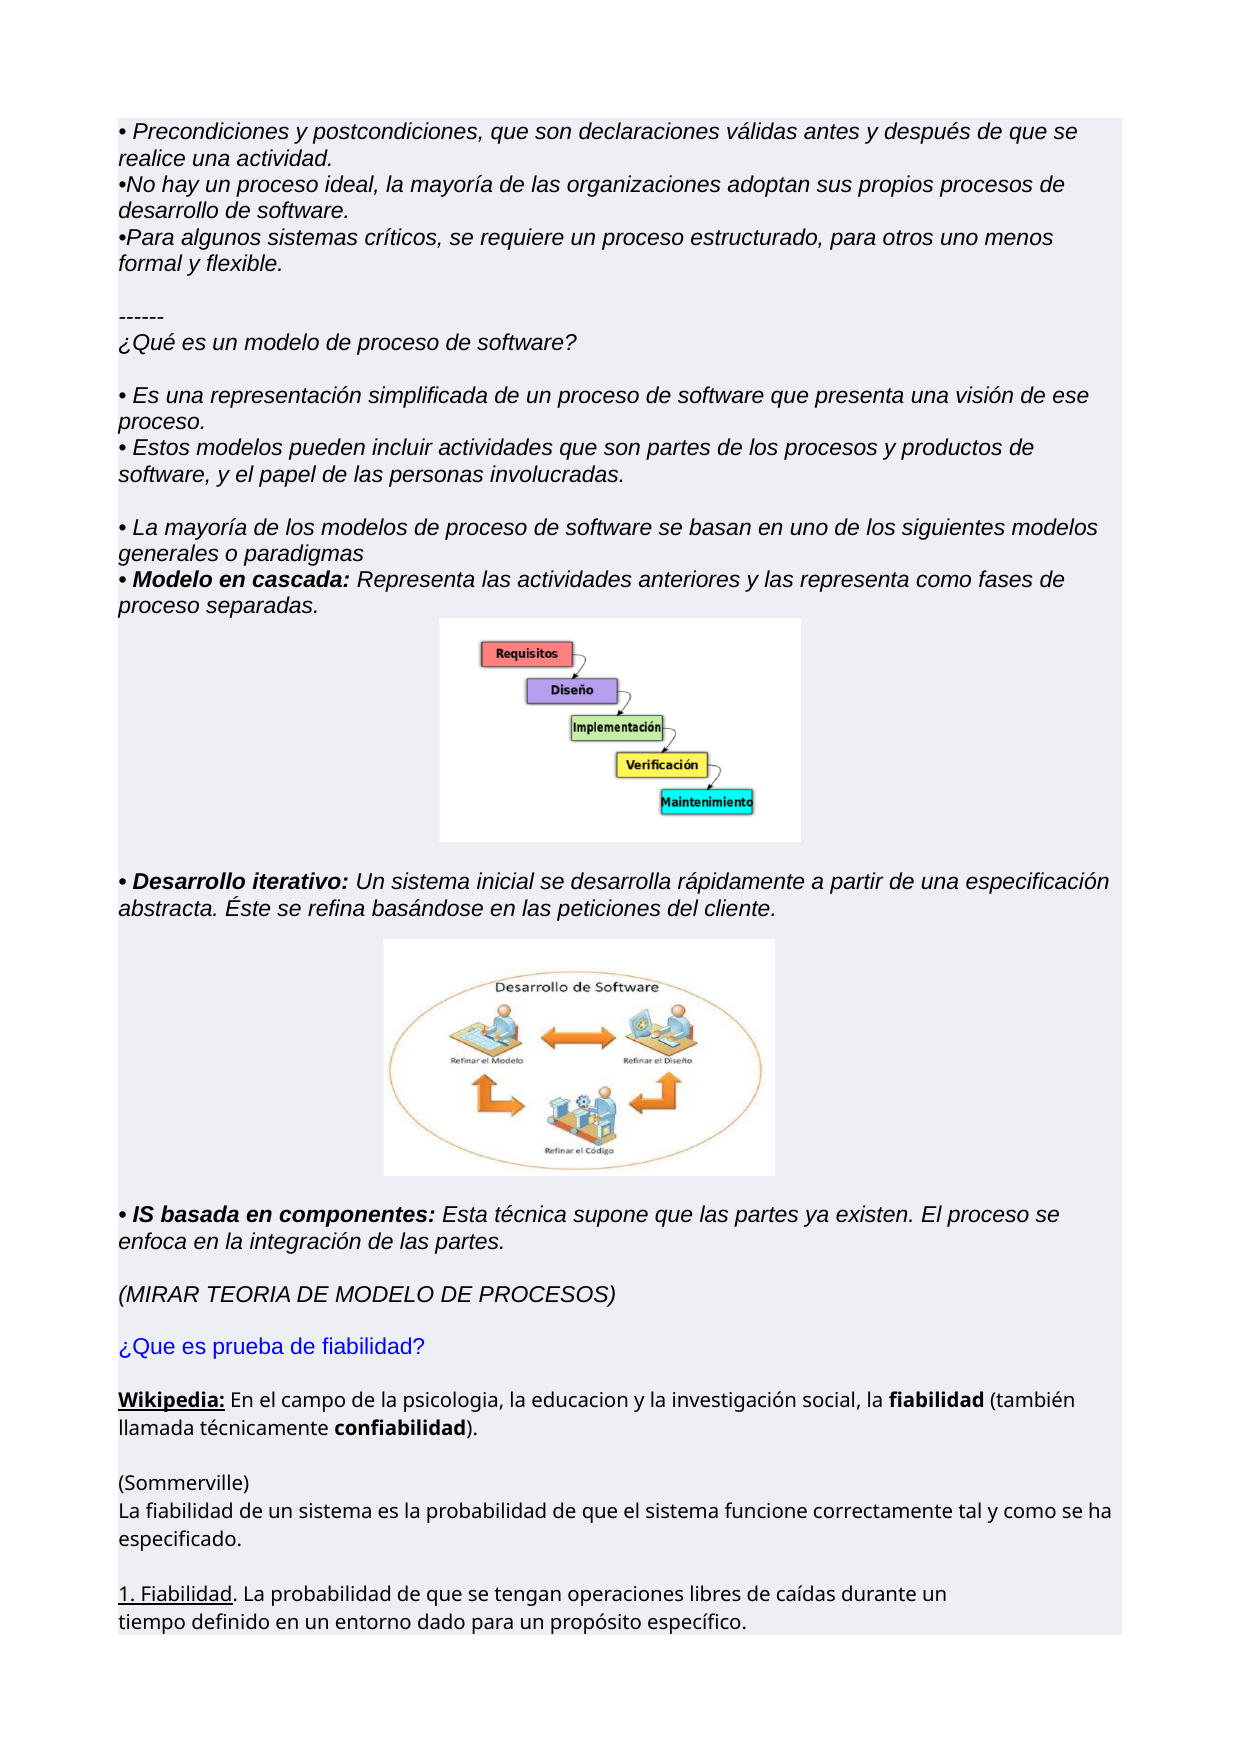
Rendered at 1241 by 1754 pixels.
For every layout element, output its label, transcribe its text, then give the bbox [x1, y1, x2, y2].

text • Estos modelos pueden incluir actividades que son partes de los procesos y productos de software, y el papel de las personas involucradas. [118, 434, 1122, 487]
picture [439, 618, 801, 842]
text • La mayoría de los modelos de proceso de software se basan en uno de los siguientes modelos generales o paradigmas [118, 513, 1122, 566]
picture [383, 939, 775, 1176]
text (Sommerville) [118, 1469, 1122, 1497]
text La fiabilidad de un sistema es la probabilidad de que el sistema funcione correctamente tal y como se ha especificado. [118, 1497, 1122, 1552]
text • Desarrollo iterativo: Un sistema inicial se desarrolla rápidamente a partir de una especificación abstracta. Éste se refina basándose en las peticiones del cliente. [118, 868, 1122, 921]
list ¿Que es prueba de fiabilidad? [118, 1333, 1122, 1359]
text • Precondiciones y postcondiciones, que son declaraciones válidas antes y después de que se realice una actividad. [118, 118, 1122, 171]
text ------ [118, 303, 1122, 329]
text Wikipedia: En el campo de la psicologia, la educacion y la investigación social, la fiabilidad (también llamada técnicamente confiabilidad). [118, 1386, 1122, 1441]
text • IS basada en componentes: Esta técnica supone que las partes ya existen. El proceso se enfoca en la integración de las partes. [118, 1201, 1122, 1254]
text tiempo definido en un entorno dado para un propósito específico. [118, 1608, 1122, 1635]
text •No hay un proceso ideal, la mayoría de las organizaciones adoptan sus propios procesos de desarrollo de software. [118, 171, 1122, 223]
text • Modelo en cascada: Representa las actividades anteriores y las representa como fases de proceso separadas. [118, 566, 1122, 619]
text ¿Qué es un modelo de proceso de software? [118, 329, 1122, 355]
text (MIRAR TEORIA DE MODELO DE PROCESOS) [118, 1281, 1122, 1307]
text 1. Fiabilidad. La probabilidad de que se tengan operaciones libres de caídas durante un [118, 1580, 1122, 1608]
text •Para algunos sistemas críticos, se requiere un proceso estructurado, para otros uno menos formal y flexible. [118, 223, 1122, 276]
text • Es una representación simplificada de un proceso de software que presenta una visión de ese proceso. [118, 382, 1122, 434]
